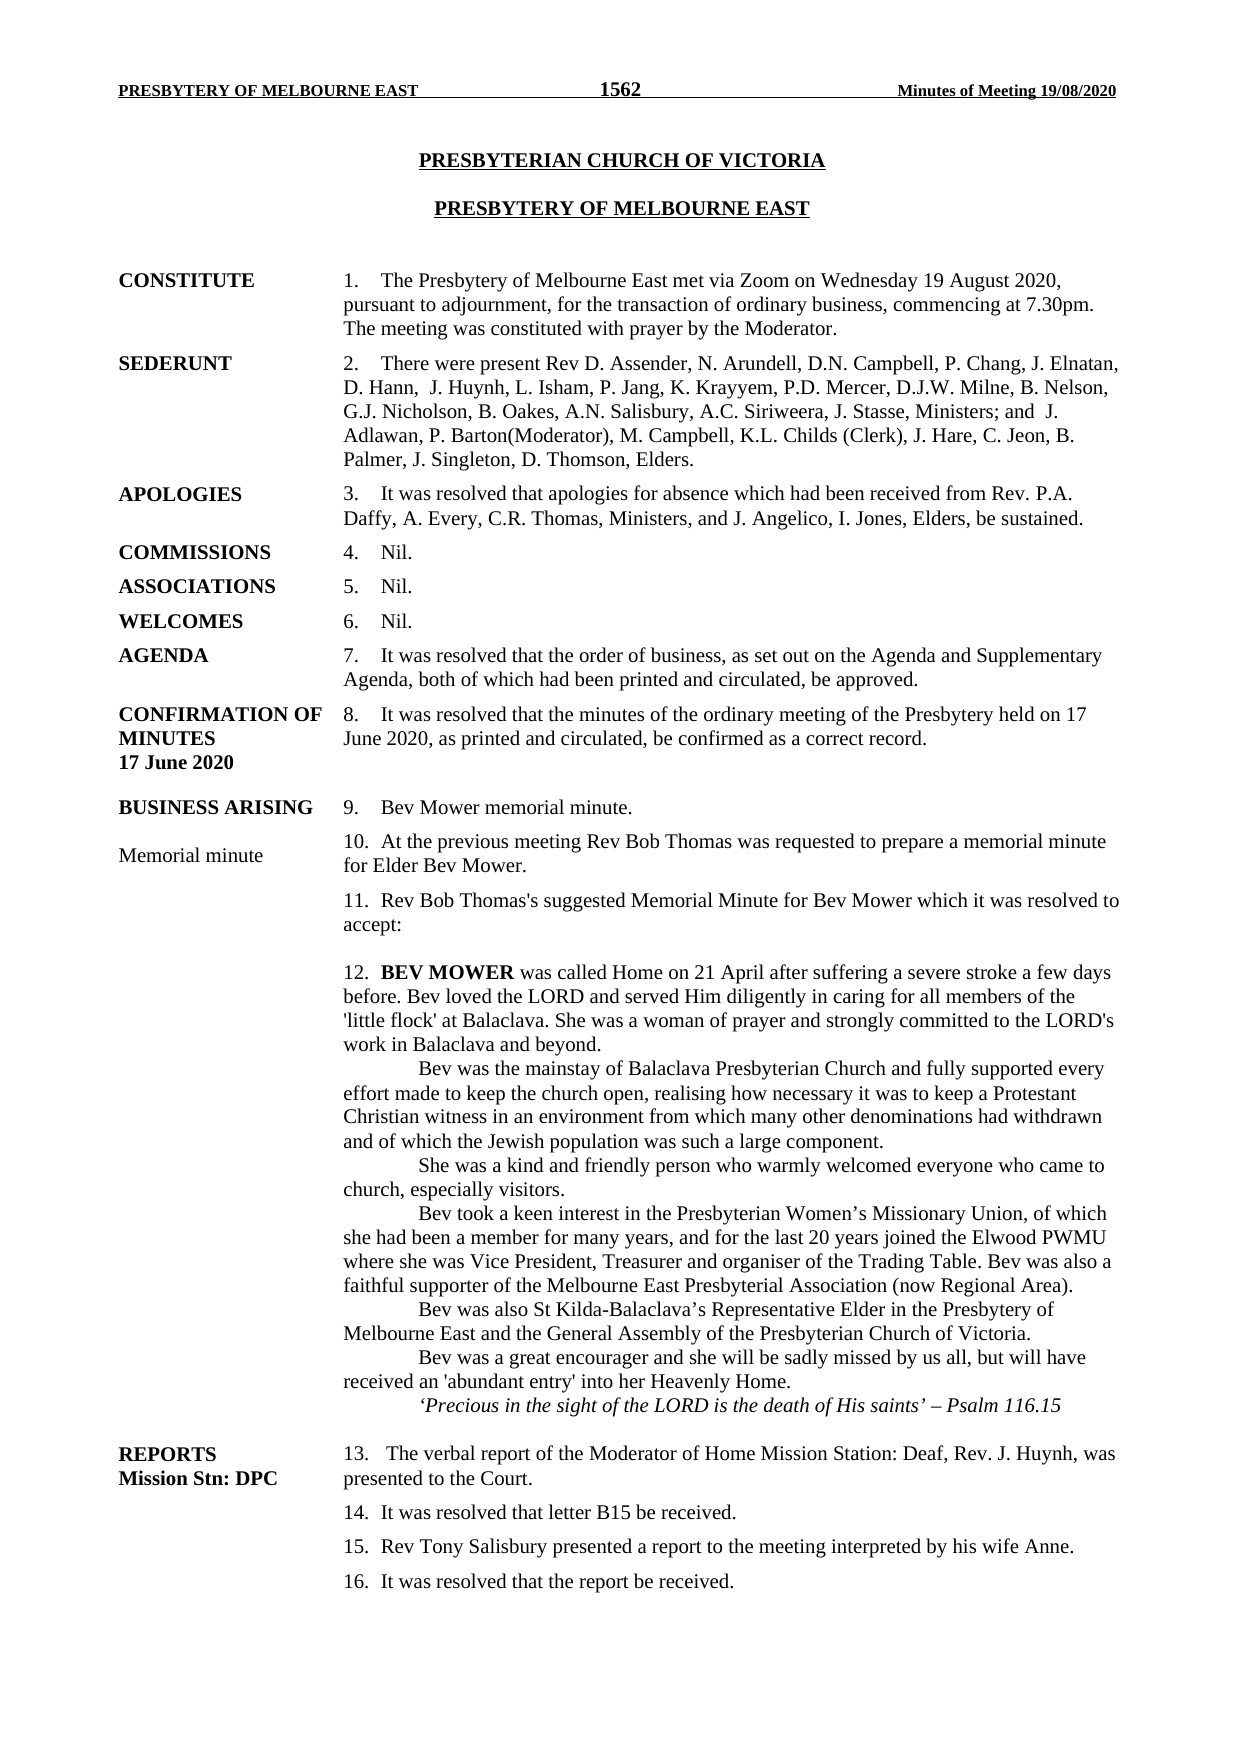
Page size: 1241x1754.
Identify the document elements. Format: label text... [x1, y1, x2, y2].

subtitle COMMISSIONS [118, 540, 331, 563]
subtitle APOLOGIES [118, 481, 331, 505]
list REPORTS [118, 1441, 331, 1466]
subtitle Rev Tony Salisbury presented a report to the meeting interpreted by his wife Anne. [343, 1534, 1122, 1558]
subtitle CONSTITUTE [118, 268, 331, 315]
subtitle Bev Mower memorial minute. [343, 795, 1122, 819]
subtitle AGENDA [118, 643, 331, 667]
subtitle The Presbytery of Melbourne East met via Zoom on Wednesday 19 August 2020, pursuant to adjournment, for the transaction of ordinary business, commencing at 7.30pm. The meeting was constituted with prayer by the Moderator. [343, 268, 1122, 340]
subtitle [118, 867, 331, 888]
text Bev took a keen interest in the Presbyterian Women’s Missionary Union, of which she had been a member for many years, and for the last 20 years joined the Elwood PWMU where she was Vice President, Treasurer and organiser of the Trading Table. Bev was also a faithful supporter of the Melbourne East Presbyterial Association (now Regional Area). [343, 1201, 1122, 1297]
text She was a kind and friendly person who warmly welcomed everyone who came to church, especially visitors. [343, 1153, 1122, 1201]
subtitle There were present Rev D. Assender, N. Arundell, D.N. Campbell, P. Chang, J. Elnatan, D. Hann, J. Huynh, L. Isham, P. Jang, K. Krayyem, P.D. Mercer, D.J.W. Milne, B. Nelson, G.J. Nicholson, B. Oakes, A.N. Salisbury, A.C. Siriweera, J. Stasse, Ministers; and J. Adlawan, P. Barton(Moderator), M. Campbell, K.L. Childs (Clerk), J. Hare, C. Jeon, B. Palmer, J. Singleton, D. Thomson, Elders. [343, 351, 1122, 471]
subtitle It was resolved that the order of business, as set out on the Agenda and Supplementary Agenda, both of which had been printed and circulated, be approved. [343, 643, 1122, 691]
subtitle [118, 819, 331, 843]
list CONFIRMATION OF MINUTES 17 June 2020 [118, 702, 331, 773]
subtitle Nil. [343, 574, 1122, 598]
text ‘Precious in the sight of the LORD is the death of His saints’ – Psalm 116.15 [343, 1393, 1122, 1417]
subtitle Nil. [343, 540, 1122, 564]
list Rev Bob Thomas's suggested Memorial Minute for Bev Mower which it was resolved to accept: [343, 888, 1122, 936]
subtitle WELCOMES [118, 609, 331, 632]
list BEV MOWER was called Home on 21 April after suffering a severe stroke a few days before. Bev loved the LORD and served Him diligently in caring for all members of the 'little flock' at Balaclava. She was a woman of prayer and strongly committed to the LORD's work in Balaclava and beyond. [343, 960, 1122, 1056]
subtitle It was resolved that apologies for absence which had been received from Rev. P.A. Daffy, A. Every, C.R. Thomas, Ministers, and J. Angelico, I. Jones, Elders, be sustained. [343, 481, 1122, 529]
subtitle At the previous meeting Rev Bob Thomas was requested to prepare a memorial minute for Elder Bev Mower. [343, 829, 1122, 877]
subtitle ASSOCIATIONS [118, 574, 331, 598]
subtitle It was resolved that letter B15 be received. [343, 1500, 1122, 1524]
text PRESBYTERY OF MELBOURNE EAST [122, 196, 1122, 220]
subtitle It was resolved that the report be received. [343, 1569, 1122, 1593]
text Bev was a great encourager and she will be sadly missed by us all, but will have received an 'abundant entry' into her Heavenly Home. [343, 1345, 1122, 1393]
list Memorial minute [118, 843, 331, 867]
subtitle Nil. [343, 609, 1122, 633]
subtitle It was resolved that the minutes of the ordinary meeting of the Presbytery held on 17 June 2020, as printed and circulated, be confirmed as a correct record. [343, 702, 1122, 750]
subtitle The verbal report of the Moderator of Home Mission Station: Deaf, Rev. J. Huynh, was presented to the Court. [343, 1441, 1122, 1489]
subtitle BUSINESS ARISING [118, 795, 331, 819]
list Mission Stn: DPC [118, 1466, 331, 1489]
text Bev was the mainstay of Balaclava Presbyterian Church and fully supported every effort made to keep the church open, realising how necessary it was to keep a Protestant Christian witness in an environment from which many other denominations had withdrawn and of which the Jewish population was such a large component. [343, 1056, 1122, 1153]
text Bev was also St Kilda-Balaclava’s Representative Elder in the Presbytery of Melbourne East and the General Assembly of the Presbyterian Church of Victoria. [343, 1297, 1122, 1345]
subtitle PRESBYTERIAN CHURCH OF VICTORIA [122, 148, 1122, 172]
subtitle SEDERUNT [118, 351, 331, 374]
